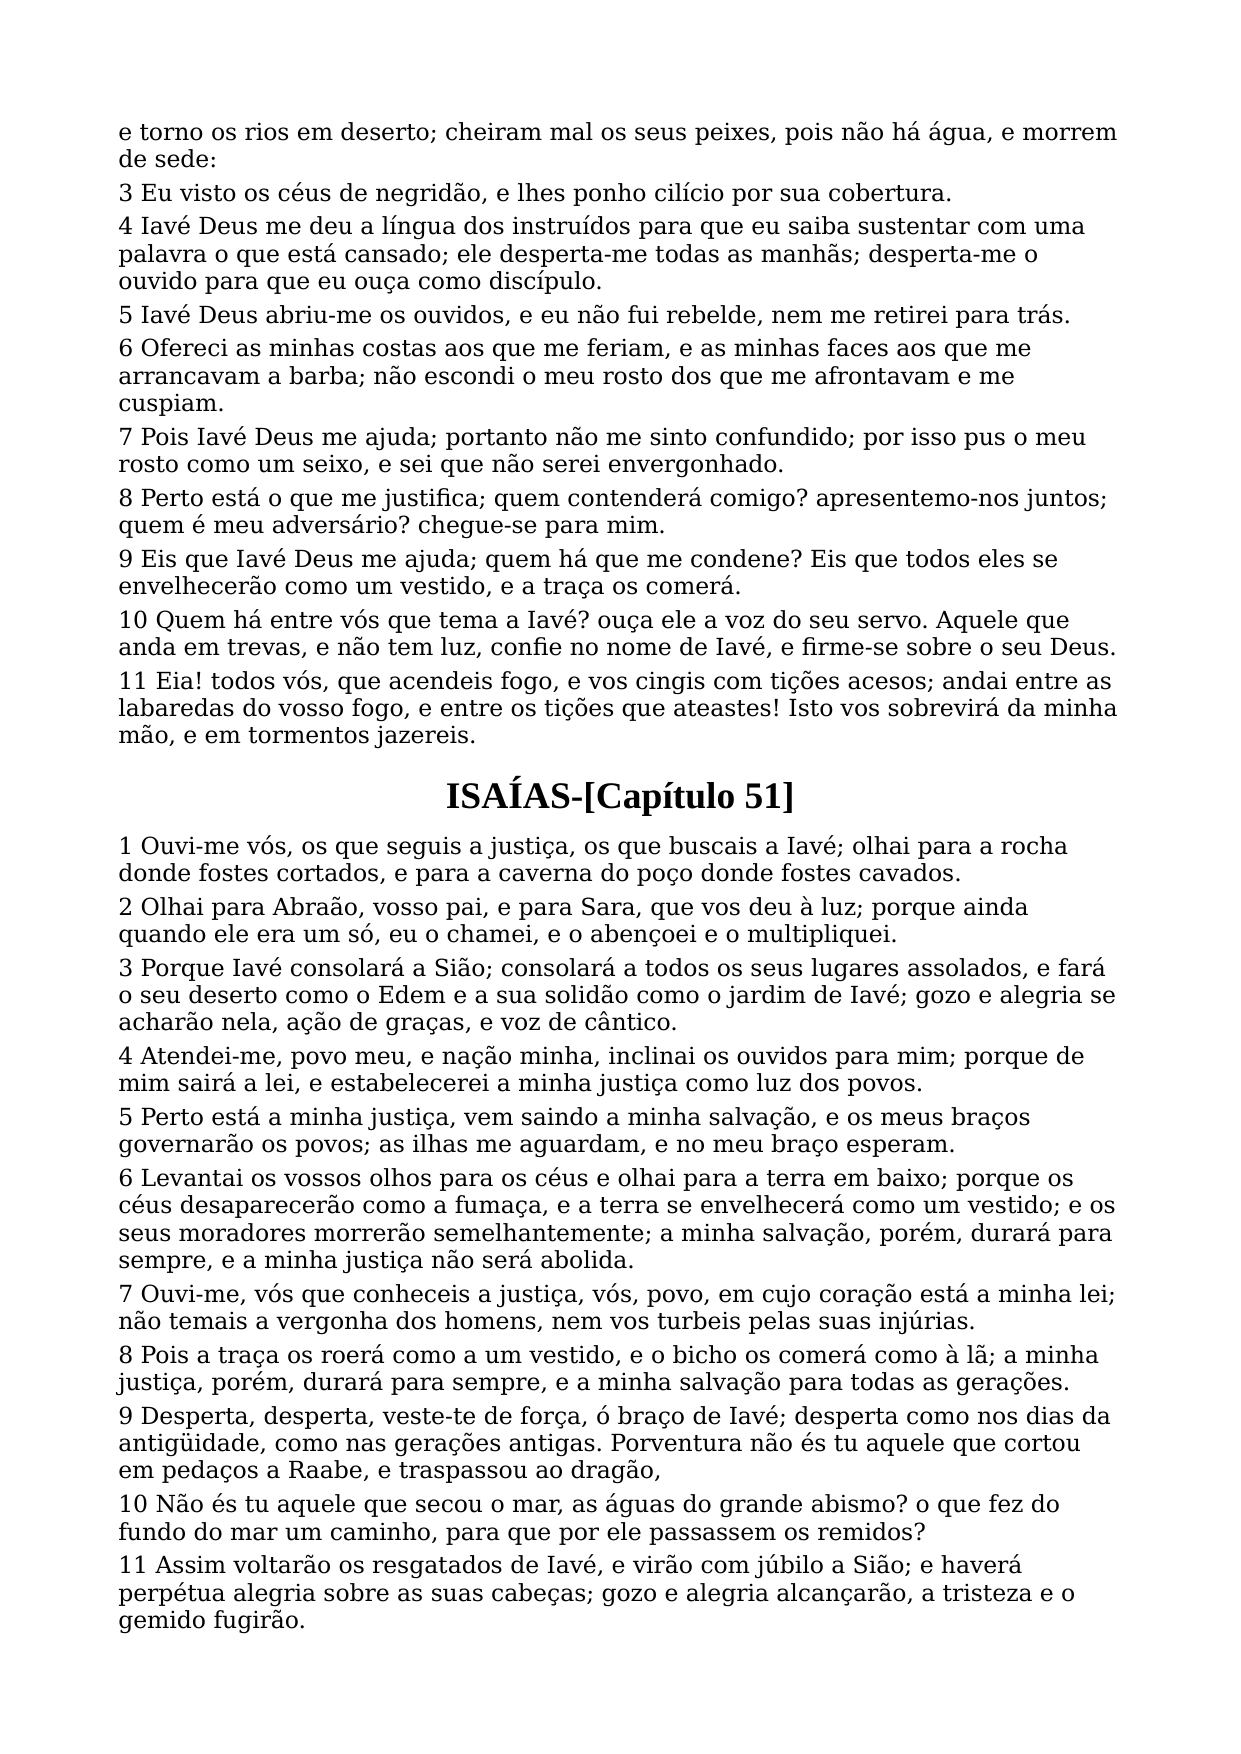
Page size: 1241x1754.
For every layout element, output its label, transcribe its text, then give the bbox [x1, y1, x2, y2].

text 6 Ofereci as minhas costas aos que me feriam, e as minhas faces aos que me arrancavam a barba; não escondi o meu rosto dos que me afrontavam e me cuspiam. [118, 335, 1122, 417]
text 5 Iavé Deus abriu-me os ouvidos, e eu não fui rebelde, nem me retirei para trás. [118, 301, 1122, 328]
text 2 Olhai para Abraão, vosso pai, e para Sara, que vos deu à luz; porque ainda quando ele era um só, eu o chamei, e o abençoei e o multipliquei. [118, 893, 1122, 948]
text 3 Eu visto os céus de negridão, e lhes ponho cilício por sua cobertura. [118, 179, 1122, 206]
text 4 Iavé Deus me deu a língua dos instruídos para que eu saiba sustentar com uma palavra o que está cansado; ele desperta-me todas as manhãs; desperta-me o ouvido para que eu ouça como discípulo. [118, 213, 1122, 295]
text 1 Ouvi-me vós, os que seguis a justiça, os que buscais a Iavé; olhai para a rocha donde fostes cortados, e para a caverna do poço donde fostes cavados. [118, 832, 1122, 887]
text 7 Pois Iavé Deus me ajuda; portanto não me sinto confundido; por isso pus o meu rosto como um seixo, e sei que não serei envergonhado. [118, 423, 1122, 478]
text 3 Porque Iavé consolará a Sião; consolará a todos os seus lugares assolados, e fará o seu deserto como o Edem e a sua solidão como o jardim de Iavé; gozo e alegria se acharão nela, ação de graças, e voz de cântico. [118, 954, 1122, 1036]
text e torno os rios em deserto; cheiram mal os seus peixes, pois não há água, e morrem de sede: [118, 118, 1122, 173]
text 10 Não és tu aquele que secou o mar, as águas do grande abismo? o que fez do fundo do mar um caminho, para que por ele passassem os remidos? [118, 1491, 1122, 1545]
text 9 Eis que Iavé Deus me ajuda; quem há que me condene? Eis que todos eles se envelhecerão como um vestido, e a traça os comerá. [118, 545, 1122, 600]
text 5 Perto está a minha justiça, vem saindo a minha salvação, e os meus braços governarão os povos; as ilhas me aguardam, e no meu braço esperam. [118, 1104, 1122, 1158]
text 8 Pois a traça os roerá como a um vestido, e o bicho os comerá como à lã; a minha justiça, porém, durará para sempre, e a minha salvação para todas as gerações. [118, 1341, 1122, 1396]
text 7 Ouvi-me, vós que conheceis a justiça, vós, povo, em cujo coração está a minha lei; não temais a vergonha dos homens, nem vos turbeis pelas suas injúrias. [118, 1280, 1122, 1335]
text 11 Assim voltarão os resgatados de Iavé, e virão com júbilo a Sião; e haverá perpétua alegria sobre as suas cabeças; gozo e alegria alcançarão, a tristeza e o gemido fugirão. [118, 1552, 1122, 1634]
text 10 Quem há entre vós que tema a Iavé? ouça ele a voz do seu servo. Aquele que anda em trevas, e não tem luz, confie no nome de Iavé, e firme-se sobre o seu Deus. [118, 606, 1122, 661]
text 8 Perto está o que me justifica; quem contenderá comigo? apresentemo-nos juntos; quem é meu adversário? chegue-se para mim. [118, 484, 1122, 539]
text 4 Atendei-me, povo meu, e nação minha, inclinai os ouvidos para mim; porque de mim sairá a lei, e estabelecerei a minha justiça como luz dos povos. [118, 1043, 1122, 1097]
text 11 Eia! todos vós, que acendeis fogo, e vos cingis com tições acesos; andai entre as labaredas do vosso fogo, e entre os tições que ateastes! Isto vos sobrevirá da minha mão, e em tormentos jazereis. [118, 667, 1122, 749]
subtitle ISAÍAS-[Capítulo 51] [118, 773, 1122, 817]
text 9 Desperta, desperta, veste-te de força, ó braço de Iavé; desperta como nos dias da antigüidade, como nas gerações antigas. Porventura não és tu aquele que cortou em pedaços a Raabe, e traspassou ao dragão, [118, 1402, 1122, 1484]
text 6 Levantai os vossos olhos para os céus e olhai para a terra em baixo; porque os céus desaparecerão como a fumaça, e a terra se envelhecerá como um vestido; e os seus moradores morrerão semelhantemente; a minha salvação, porém, durará para sempre, e a minha justiça não será abolida. [118, 1165, 1122, 1274]
